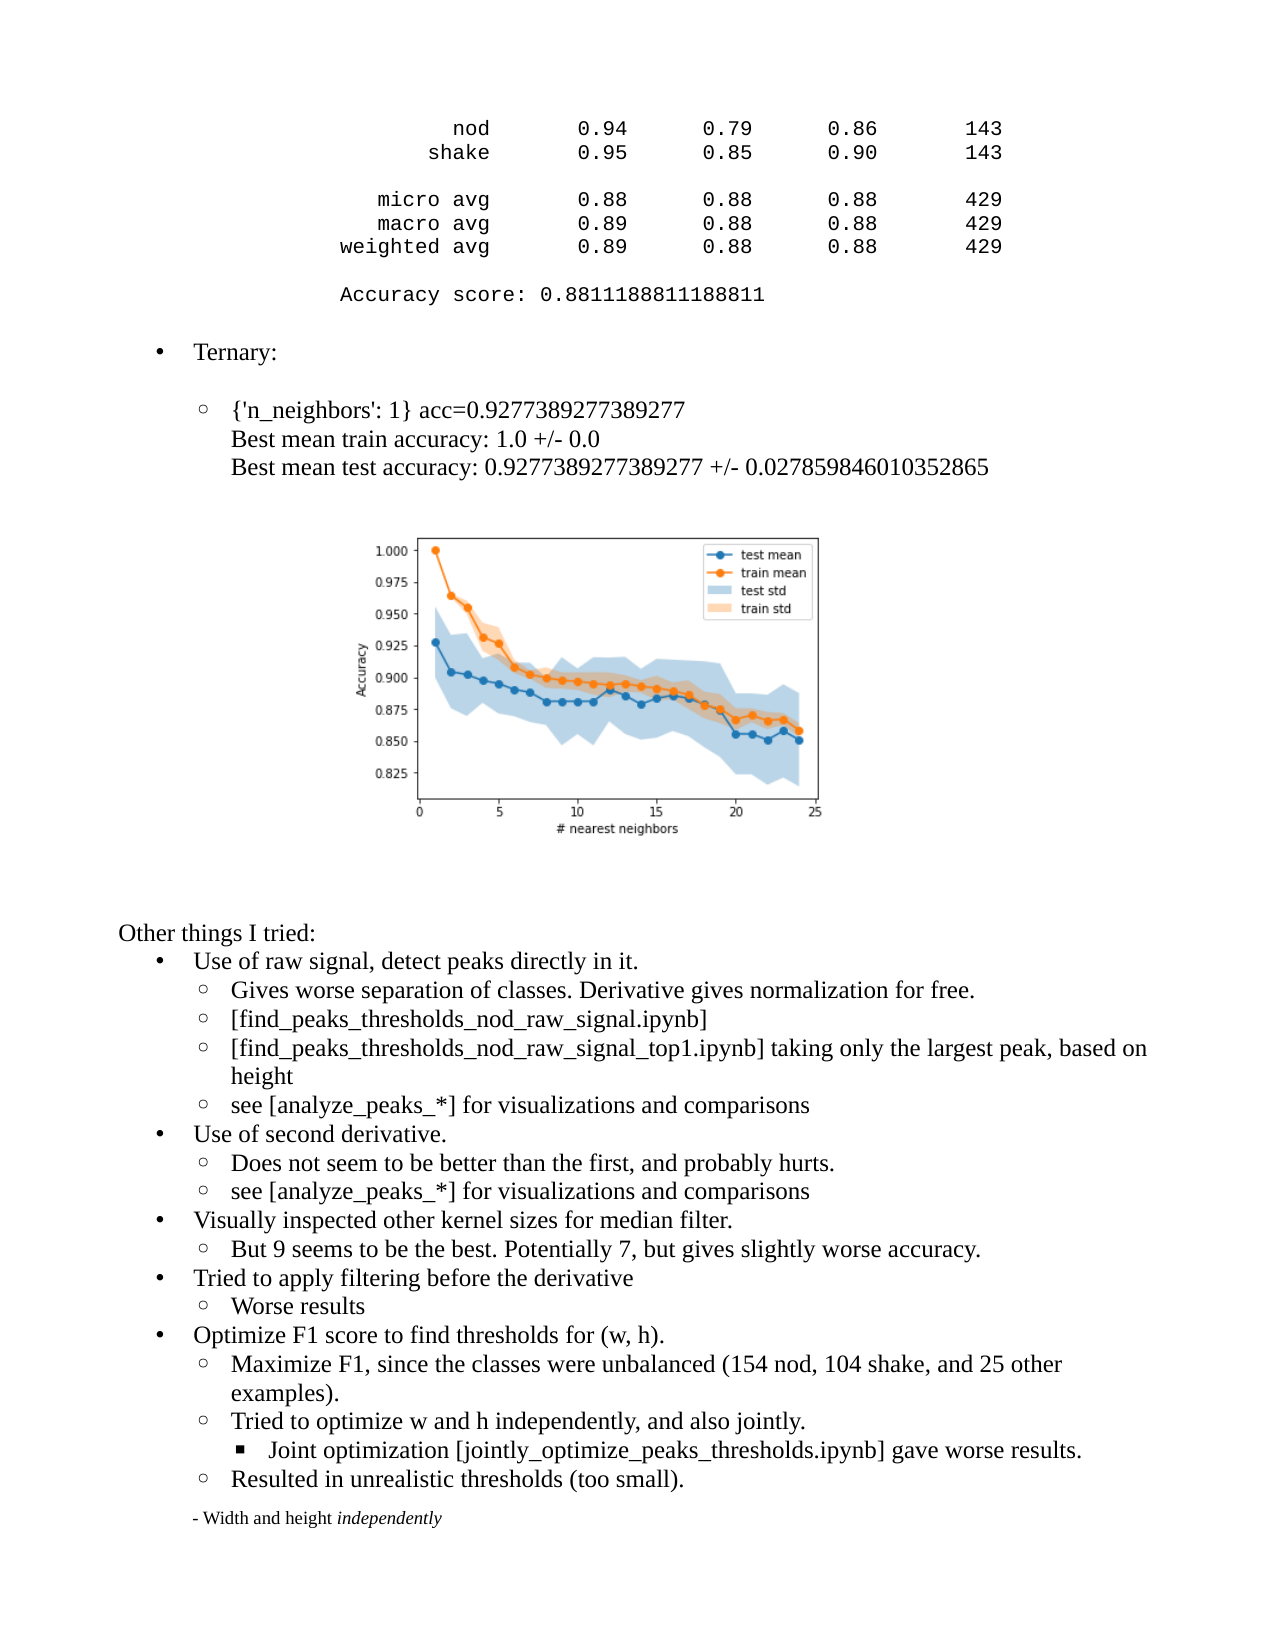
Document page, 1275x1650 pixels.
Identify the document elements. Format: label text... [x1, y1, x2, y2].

list Does not seem to be better than the first, and probably hurts. [193, 1148, 1157, 1176]
list Optimize F1 score to find thresholds for (w, h). [156, 1320, 1157, 1349]
list Use of second derivative. [156, 1119, 1157, 1148]
list Resulted in unrealistic thresholds (too small). [193, 1464, 1157, 1493]
list Worse results [193, 1291, 1157, 1320]
list Use of raw signal, detect peaks directly in it. [156, 946, 1157, 975]
text nod 0.94 0.79 0.86 143 [340, 118, 1157, 142]
text Accuracy score: 0.8811188811188811 [340, 284, 1157, 307]
text micro avg 0.88 0.88 0.88 429 [340, 189, 1157, 213]
text macro avg 0.89 0.88 0.88 429 [340, 213, 1157, 236]
text weighted avg 0.89 0.88 0.88 429 [340, 236, 1157, 260]
list {'n_neighbors': 1} acc=0.9277389277389277 Best mean train accuracy: 1.0 +/- 0.0 Best mean test accuracy: 0.9277389277389277 +/- 0.027859846010352865 [193, 395, 1157, 481]
list [find_peaks_thresholds_nod_raw_signal.ipynb] [193, 1004, 1157, 1033]
list [find_peaks_thresholds_nod_raw_signal_top1.ipynb] taking only the largest peak, based on height [193, 1033, 1157, 1090]
list Tried to apply filtering before the derivative [156, 1263, 1157, 1291]
list Ternary: [156, 337, 1157, 366]
list Tried to optimize w and h independently, and also jointly. [193, 1406, 1157, 1435]
text Other things I tried: [118, 918, 1157, 946]
list Gives worse separation of classes. Derivative gives normalization for free. [193, 975, 1157, 1004]
list see [analyze_peaks_*] for visualizations and comparisons [193, 1090, 1157, 1119]
picture [349, 526, 831, 844]
text shake 0.95 0.85 0.90 143 [340, 142, 1157, 165]
list Joint optimization [jointly_optimize_peaks_thresholds.ipynb] gave worse results. [231, 1435, 1157, 1464]
text - Width and height independently [118, 1507, 1157, 1528]
list Maximize F1, since the classes were unbalanced (154 nod, 104 shake, and 25 other examples). [193, 1349, 1157, 1406]
list Visually inspected other kernel sizes for median filter. [156, 1205, 1157, 1234]
list But 9 seems to be the best. Potentially 7, but gives slightly worse accuracy. [193, 1234, 1157, 1263]
list see [analyze_peaks_*] for visualizations and comparisons [193, 1176, 1157, 1205]
